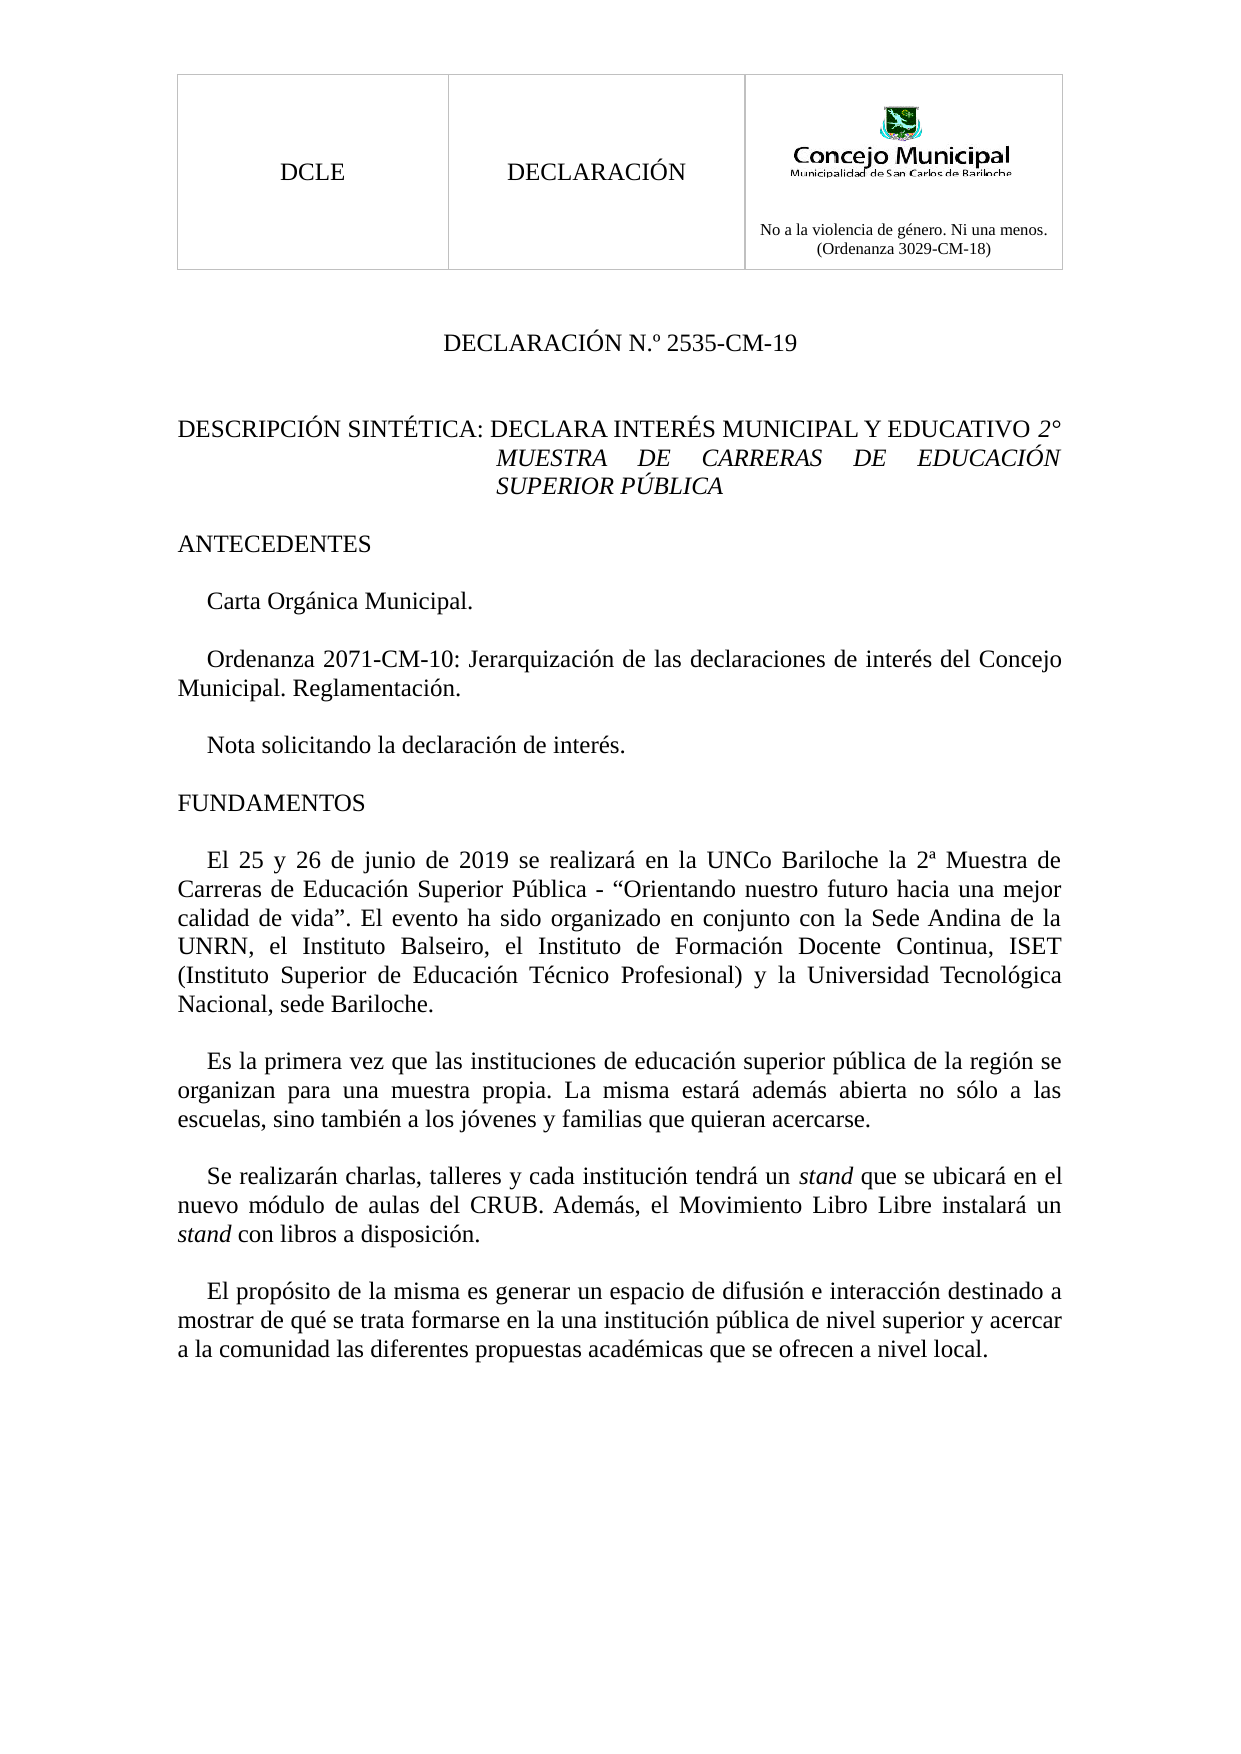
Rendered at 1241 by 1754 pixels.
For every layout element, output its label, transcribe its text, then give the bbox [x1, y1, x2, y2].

text FUNDAMENTOS [177, 788, 1063, 816]
text Carta Orgánica Municipal. [177, 586, 1063, 615]
text DESCRIPCIÓN SINTÉTICA: DECLARA INTERÉS MUNICIPAL Y EDUCATIVO 2° MUESTRA DE CARRERAS DE EDUCACIÓN SUPERIOR PÚBLICA [177, 414, 1063, 500]
text Se realizarán charlas, talleres y cada institución tendrá un stand que se ubicará en el nuevo módulo de aulas del CRUB. Además, el Movimiento Libro Libre instalará un stand con libros a disposición. [177, 1161, 1063, 1248]
text El propósito de la misma es generar un espacio de difusión e interacción destinado a mostrar de qué se trata formarse en la una institución pública de nivel superior y acercar a la comunidad las diferentes propuestas académicas que se ofrecen a nivel local. [177, 1276, 1063, 1363]
text El 25 y 26 de junio de 2019 se realizará en la UNCo Bariloche la 2ª Muestra de Carreras de Educación Superior Pública - “Orientando nuestro futuro hacia una mejor calidad de vida”. El evento ha sido organizado en conjunto con la Sede Andina de la UNRN, el Instituto Balseiro, el Instituto de Formación Docente Continua, ISET (Instituto Superior de Educación Técnico Profesional) y la Universidad Tecnológica Nacional, sede Bariloche. [177, 845, 1063, 1018]
text ANTECEDENTES [177, 529, 1063, 558]
text Es la primera vez que las instituciones de educación superior pública de la región se organizan para una muestra propia. La misma estará además abierta no sólo a las escuelas, sino también a los jóvenes y familias que quieran acercarse. [177, 1046, 1063, 1133]
text Nota solicitando la declaración de interés. [177, 730, 1063, 759]
text Ordenanza 2071-CM-10: Jerarquización de las declaraciones de interés del Concejo Municipal. Reglamentación. [177, 644, 1063, 701]
text DECLARACIÓN N.º 2535-CM-19 [177, 328, 1063, 356]
